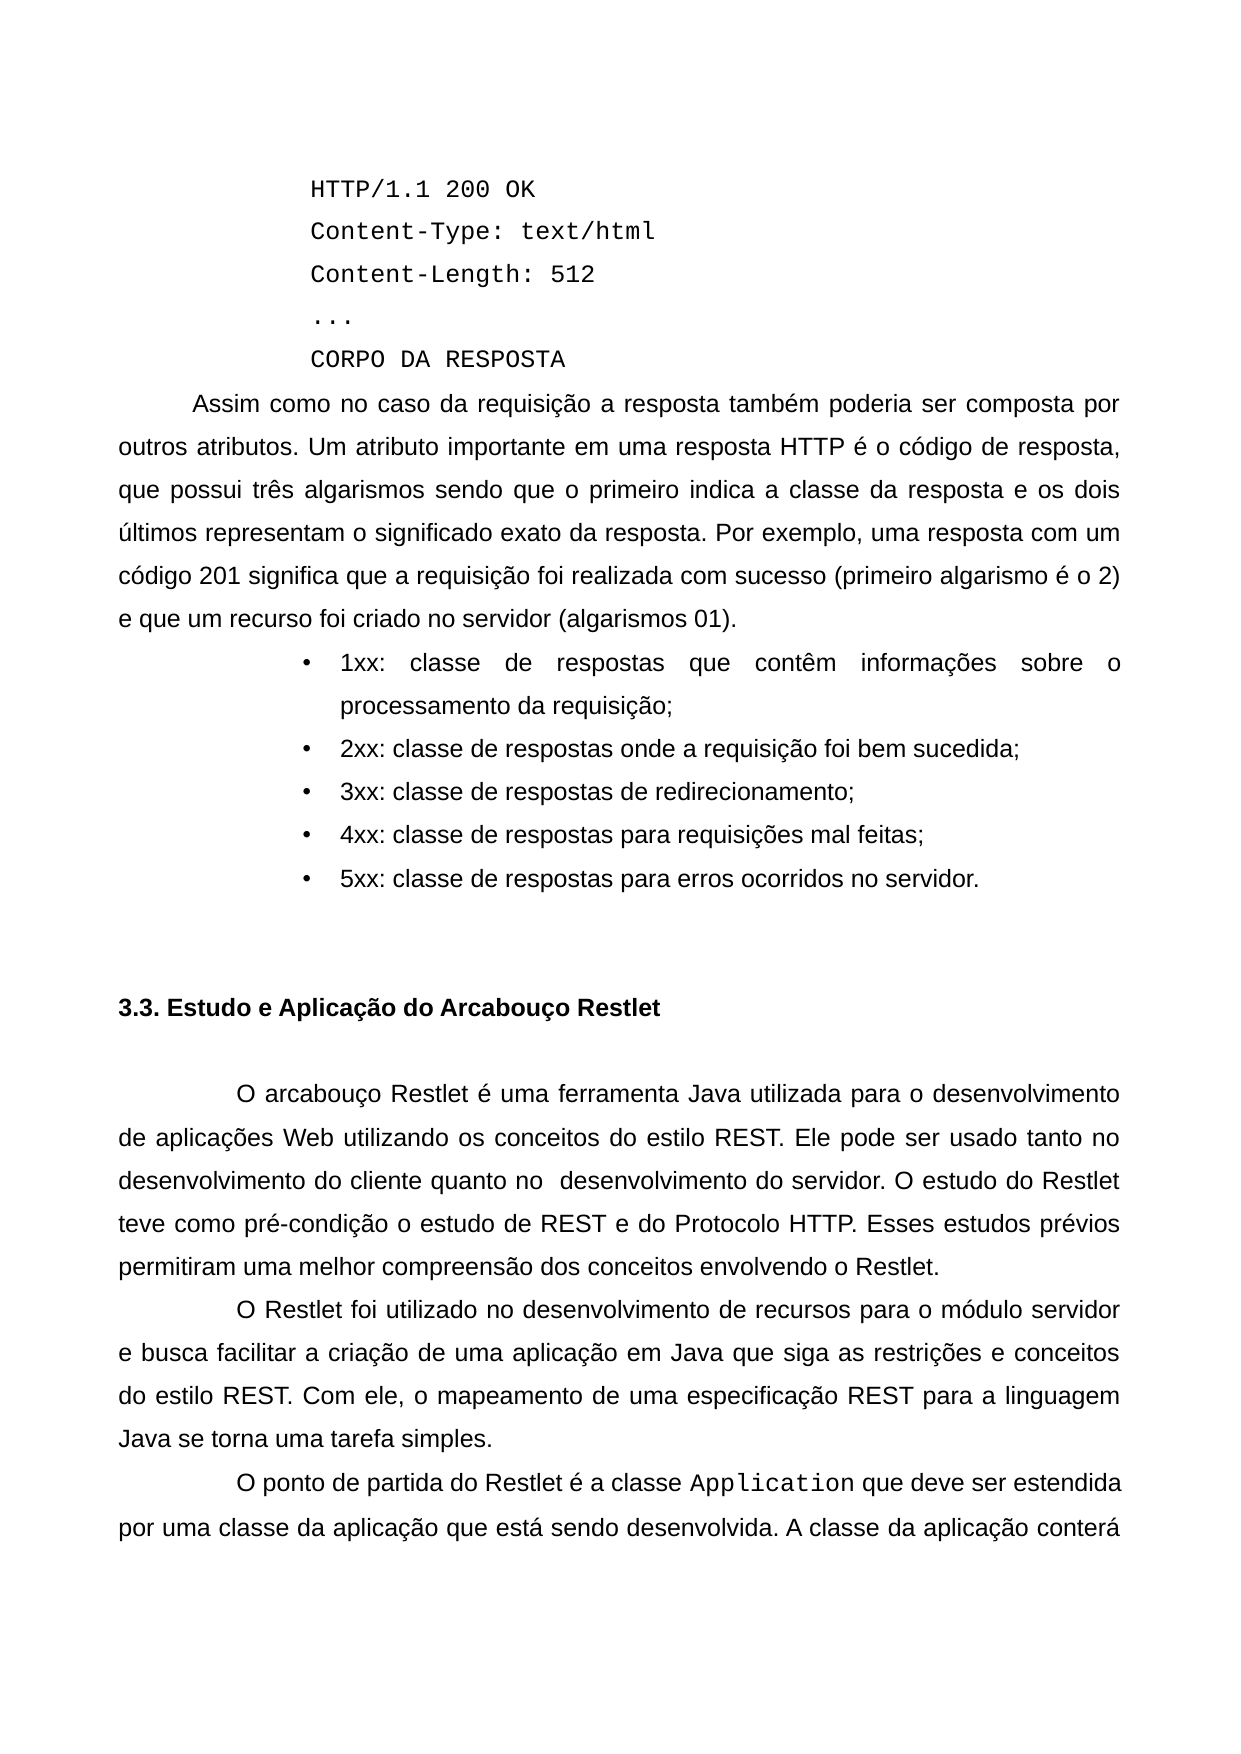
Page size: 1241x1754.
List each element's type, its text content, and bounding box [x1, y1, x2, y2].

text 3.3. Estudo e Aplicação do Arcabouço Restlet [118, 993, 1122, 1022]
list 5xx: classe de respostas para erros ocorridos no servidor. [302, 864, 1122, 892]
list 3xx: classe de respostas de redirecionamento; [302, 777, 1122, 806]
list 1xx: classe de respostas que contêm informações sobre o processamento da requisição; [302, 648, 1122, 719]
text ... [192, 304, 1122, 332]
text O arcabouço Restlet é uma ferramenta Java utilizada para o desenvolvimento de aplicações Web utilizando os conceitos do estilo REST. Ele pode ser usado tanto no desenvolvimento do cliente quanto no desenvolvimento do servidor. O estudo do Restlet teve como pré-condição o estudo de REST e do Protocolo HTTP. Esses estudos prévios permitiram uma melhor compreensão dos conceitos envolvendo o Restlet. [118, 1079, 1122, 1281]
text Content-Length: 512 [192, 261, 1122, 290]
text Content-Type: text/html [192, 219, 1122, 247]
text O ponto de partida do Restlet é a classe Application que deve ser estendida por uma classe da aplicação que está sendo desenvolvida. A classe da aplicação conterá [118, 1467, 1122, 1542]
text Assim como no caso da requisição a resposta também poderia ser composta por outros atributos. Um atributo importante em uma resposta HTTP é o código de resposta, que possui três algarismos sendo que o primeiro indica a classe da resposta e os dois últimos representam o significado exato da resposta. Por exemplo, uma resposta com um código 201 significa que a requisição foi realizada com sucesso (primeiro algarismo é o 2) e que um recurso foi criado no servidor (algarismos 01). [118, 389, 1122, 633]
text HTTP/1.1 200 OK [192, 176, 1122, 205]
text CORPO DA RESPOSTA [192, 346, 1122, 375]
text O Restlet foi utilizado no desenvolvimento de recursos para o módulo servidor e busca facilitar a criação de uma aplicação em Java que siga as restrições e conceitos do estilo REST. Com ele, o mapeamento de uma especificação REST para a linguagem Java se torna uma tarefa simples. [118, 1295, 1122, 1453]
list 4xx: classe de respostas para requisições mal feitas; [302, 820, 1122, 849]
list 2xx: classe de respostas onde a requisição foi bem sucedida; [302, 734, 1122, 763]
